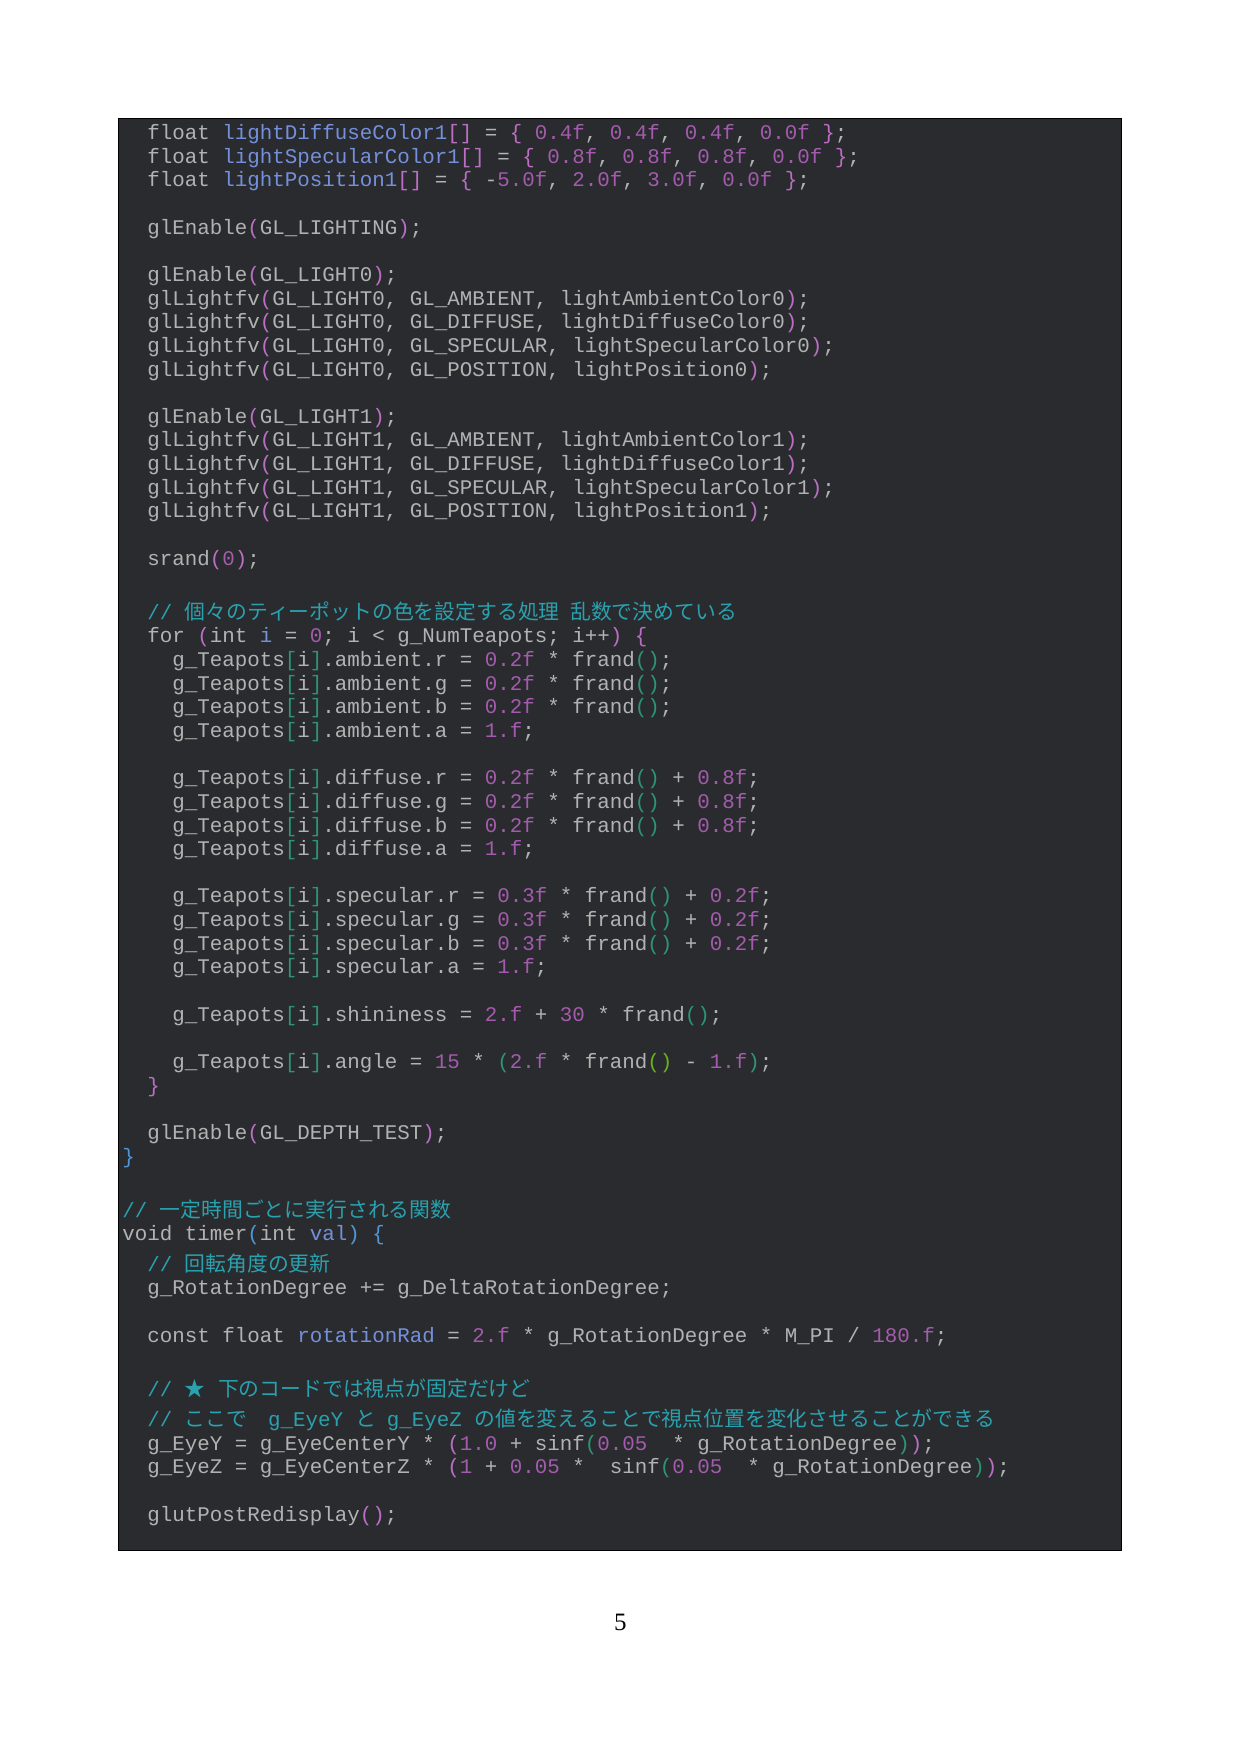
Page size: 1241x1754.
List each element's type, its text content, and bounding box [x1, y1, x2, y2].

text // 個々のティーポットの色を設定する処理 乱数で決めている [119, 591, 1121, 621]
text g_Teapots[i].diffuse.a = 1.f; [119, 834, 1121, 858]
text g_EyeY = g_EyeCenterY * (1.0 + sinf(0.05 * g_RotationDegree)); [119, 1429, 1121, 1452]
text // 回転角度の更新 [119, 1243, 1121, 1273]
text // ★ 下のコードでは視点が固定だけど [119, 1368, 1121, 1398]
text g_Teapots[i].ambient.r = 0.2f * frand(); [119, 645, 1121, 669]
text g_Teapots[i].specular.r = 0.3f * frand() + 0.2f; [119, 882, 1121, 905]
text g_Teapots[i].angle = 15 * (2.f * frand() - 1.f); [119, 1047, 1121, 1071]
text g_Teapots[i].ambient.b = 0.2f * frand(); [119, 692, 1121, 716]
text } [119, 1142, 1121, 1165]
text g_RotationDegree += g_DeltaRotationDegree; [119, 1273, 1121, 1297]
text glLightfv(GL_LIGHT1, GL_POSITION, lightPosition1); [119, 496, 1121, 520]
text glLightfv(GL_LIGHT1, GL_SPECULAR, lightSpecularColor1); [119, 473, 1121, 496]
text glEnable(GL_LIGHTING); [119, 213, 1121, 236]
text for (int i = 0; i < g_NumTeapots; i++) { [119, 621, 1121, 645]
text g_Teapots[i].specular.b = 0.3f * frand() + 0.2f; [119, 929, 1121, 952]
text g_Teapots[i].diffuse.b = 0.2f * frand() + 0.8f; [119, 811, 1121, 834]
text glEnable(GL_DEPTH_TEST); [119, 1118, 1121, 1142]
text g_EyeZ = g_EyeCenterZ * (1 + 0.05 * sinf(0.05 * g_RotationDegree)); [119, 1452, 1121, 1476]
text // 一定時間ごとに実行される関数 [119, 1189, 1121, 1219]
text g_Teapots[i].ambient.a = 1.f; [119, 716, 1121, 740]
text g_Teapots[i].specular.a = 1.f; [119, 952, 1121, 976]
text glLightfv(GL_LIGHT0, GL_SPECULAR, lightSpecularColor0); [119, 331, 1121, 354]
text srand(0); [119, 544, 1121, 567]
text float lightPosition1[] = { -5.0f, 2.0f, 3.0f, 0.0f }; [119, 165, 1121, 189]
text const float rotationRad = 2.f * g_RotationDegree * M_PI / 180.f; [119, 1321, 1121, 1344]
text glLightfv(GL_LIGHT1, GL_AMBIENT, lightAmbientColor1); [119, 426, 1121, 449]
text } [119, 1071, 1121, 1094]
text glutPostRedisplay(); [119, 1500, 1121, 1523]
text glLightfv(GL_LIGHT0, GL_POSITION, lightPosition0); [119, 354, 1121, 378]
text void timer(int val) { [119, 1219, 1121, 1243]
text g_Teapots[i].ambient.g = 0.2f * frand(); [119, 669, 1121, 692]
text g_Teapots[i].diffuse.r = 0.2f * frand() + 0.8f; [119, 763, 1121, 787]
text // ここで g_EyeY と g_EyeZ の値を変えることで視点位置を変化させることができる [119, 1398, 1121, 1429]
text glEnable(GL_LIGHT0); [119, 260, 1121, 284]
text glEnable(GL_LIGHT1); [119, 402, 1121, 426]
text g_Teapots[i].specular.g = 0.3f * frand() + 0.2f; [119, 905, 1121, 929]
text float lightDiffuseColor1[] = { 0.4f, 0.4f, 0.4f, 0.0f }; [119, 119, 1121, 142]
text glLightfv(GL_LIGHT0, GL_DIFFUSE, lightDiffuseColor0); [119, 307, 1121, 331]
text g_Teapots[i].diffuse.g = 0.2f * frand() + 0.8f; [119, 787, 1121, 811]
text float lightSpecularColor1[] = { 0.8f, 0.8f, 0.8f, 0.0f }; [119, 142, 1121, 165]
text glLightfv(GL_LIGHT1, GL_DIFFUSE, lightDiffuseColor1); [119, 449, 1121, 473]
text g_Teapots[i].shininess = 2.f + 30 * frand(); [119, 1000, 1121, 1023]
text glLightfv(GL_LIGHT0, GL_AMBIENT, lightAmbientColor0); [119, 284, 1121, 307]
